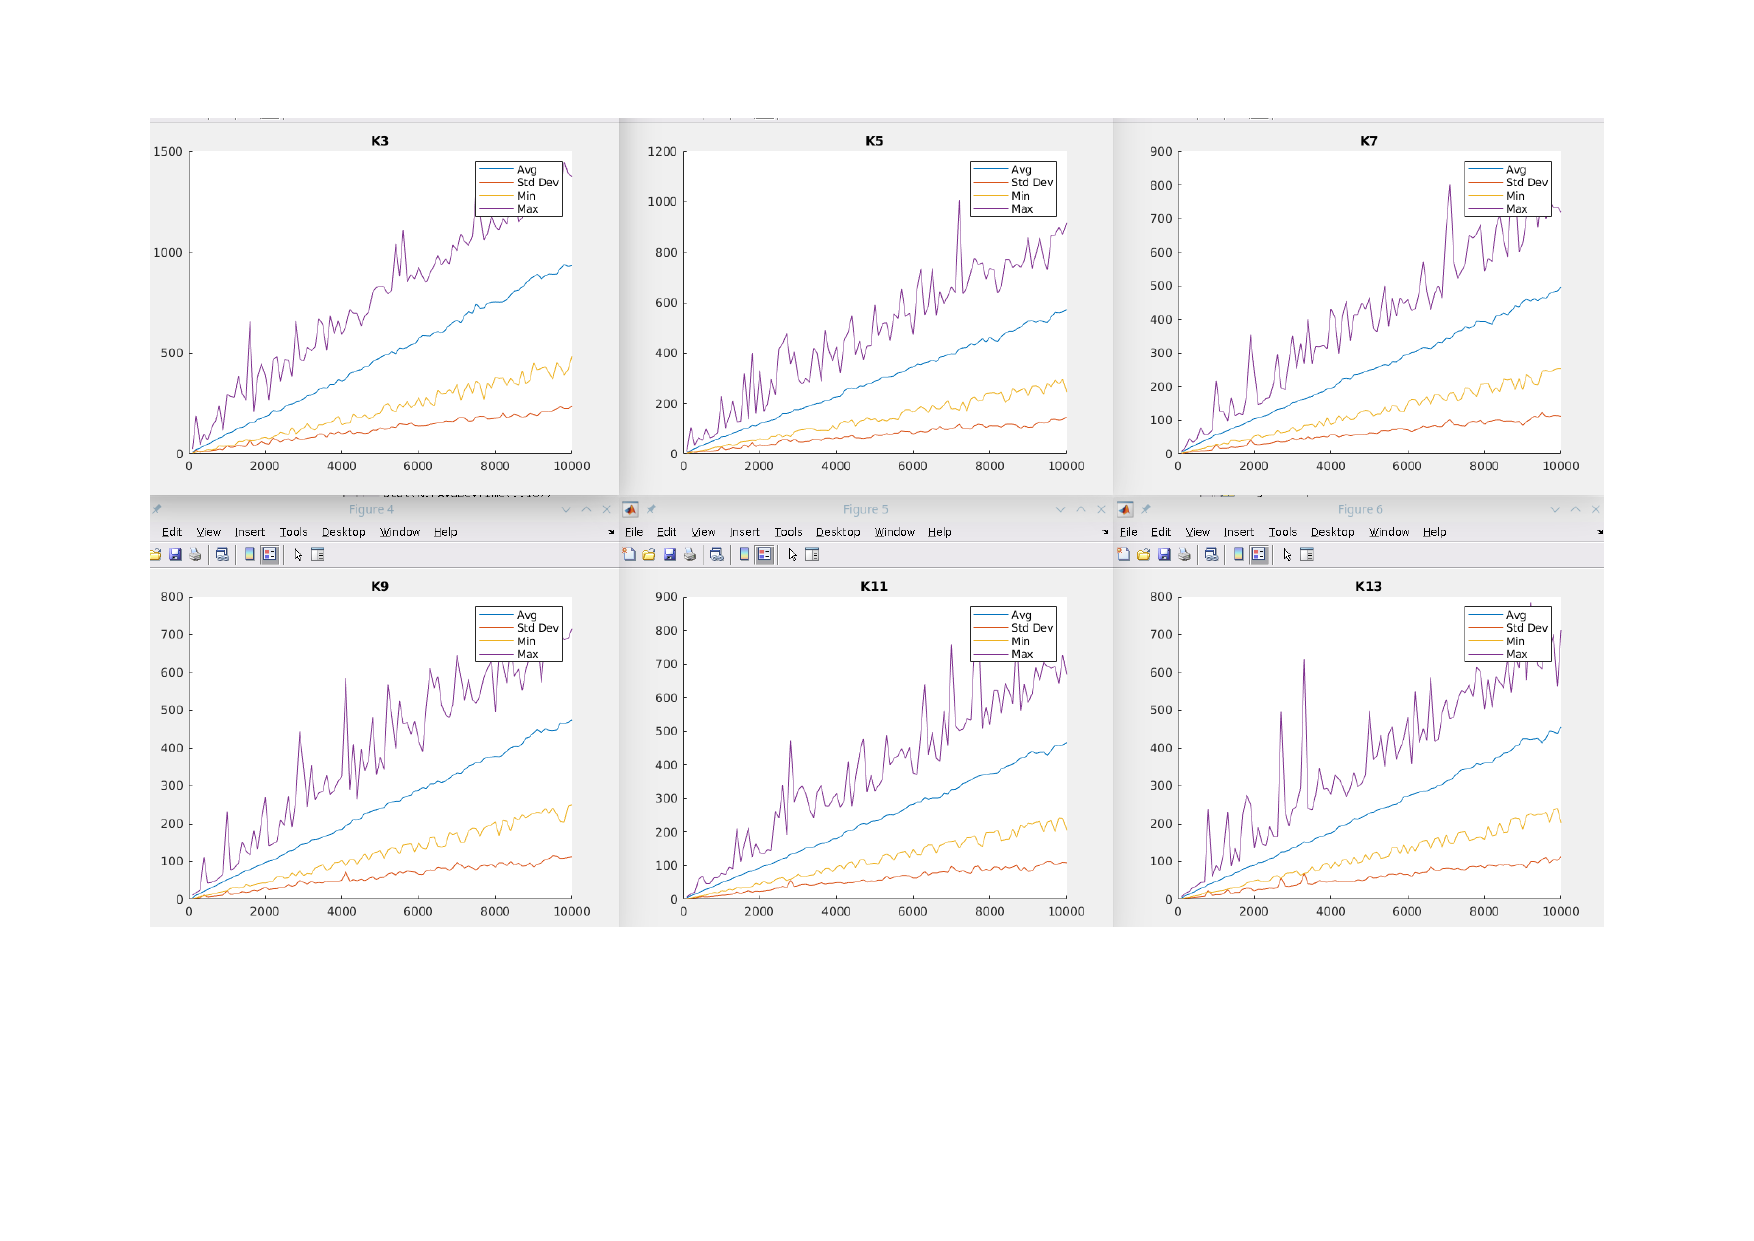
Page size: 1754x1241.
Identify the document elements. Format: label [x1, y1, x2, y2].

picture [150, 118, 1604, 927]
